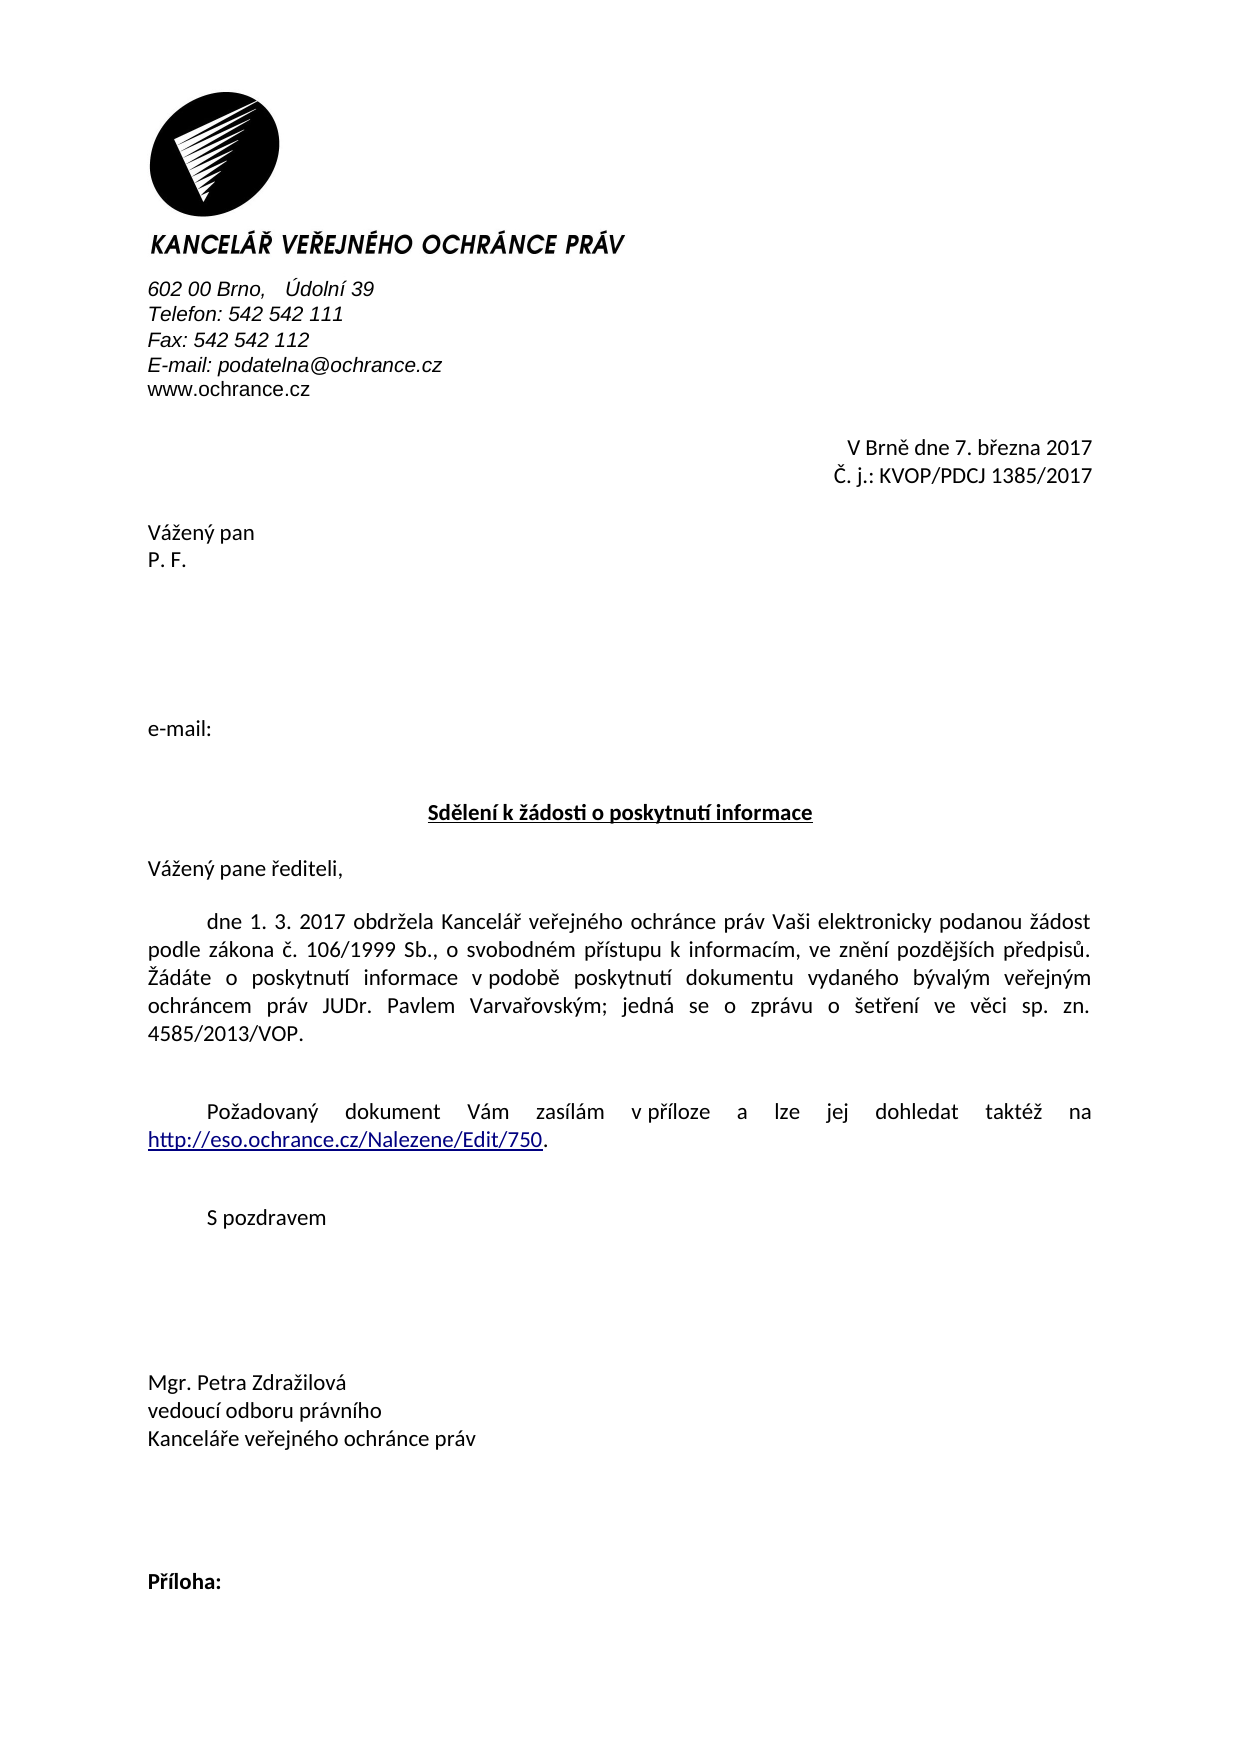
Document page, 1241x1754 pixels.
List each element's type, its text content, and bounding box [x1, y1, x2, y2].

text Požadovaný dokument Vám zasílám v příloze a lze jej dohledat taktéž na http://eso.ochrance.cz/Nalezene/Edit/750. [148, 1097, 1093, 1153]
text Č. j.: KVOP/PDCJ 1385/2017 [148, 462, 1093, 489]
text P. F. [148, 546, 1093, 574]
text Sdělení k žádosti o poskytnutí informace [148, 798, 1093, 826]
text Vážený pan [148, 518, 1093, 546]
text Mgr. Petra Zdražilová [148, 1368, 1093, 1396]
text Kanceláře veřejného ochránce práv [148, 1424, 1093, 1452]
text Příloha: [148, 1567, 1093, 1595]
text e-mail: [148, 714, 1093, 742]
text Vážený pane řediteli, [148, 854, 1093, 882]
text dne 1. 3. 2017 obdržela Kancelář veřejného ochránce práv Vaši elektronicky podanou žádost podle zákona č. 106/1999 Sb., o svobodném přístupu k informacím, ve znění pozdějších předpisů. Žádáte o poskytnutí informace v podobě poskytnutí dokumentu vydaného bývalým veřejným ochráncem práv JUDr. Pavlem Varvařovským; jedná se o zprávu o šetření ve věci sp. zn. 4585/2013/VOP. [148, 907, 1093, 1047]
text vedoucí odboru právního [148, 1396, 1093, 1424]
text S pozdravem [148, 1203, 1093, 1231]
text V Brně dne 7. března 2017 [148, 433, 1093, 462]
